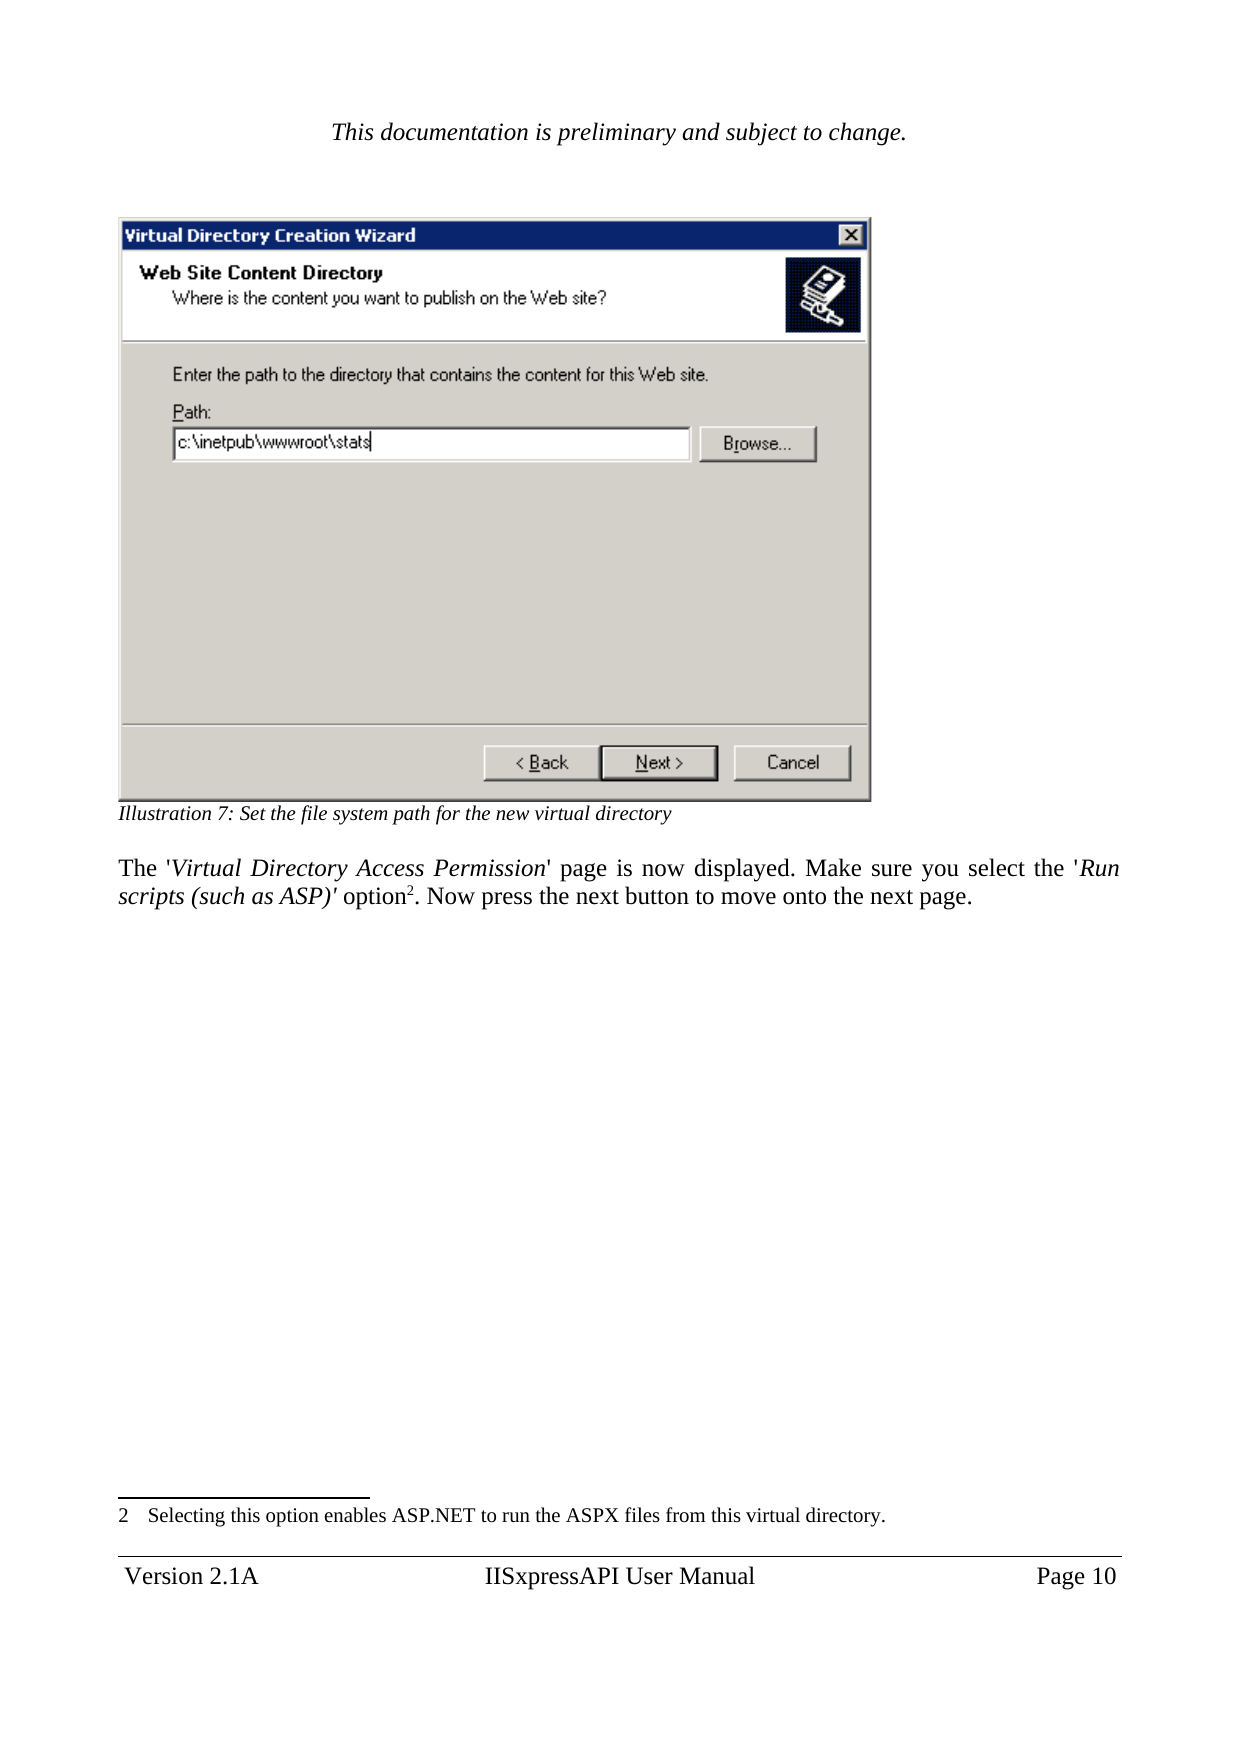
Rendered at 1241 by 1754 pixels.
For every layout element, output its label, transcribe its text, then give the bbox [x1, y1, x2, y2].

picture [118, 217, 872, 802]
text The 'Virtual Directory Access Permission' page is now displayed. Make sure you select the 'Run scripts (such as ASP)' option. Now press the next button to move onto the next page. [118, 175, 1122, 910]
text Illustration 7: Set the file system path for the new virtual directory [118, 802, 871, 825]
text Selecting this option enables ASP.NET to run the ASPX files from this virtual directory. [118, 1504, 1122, 1527]
